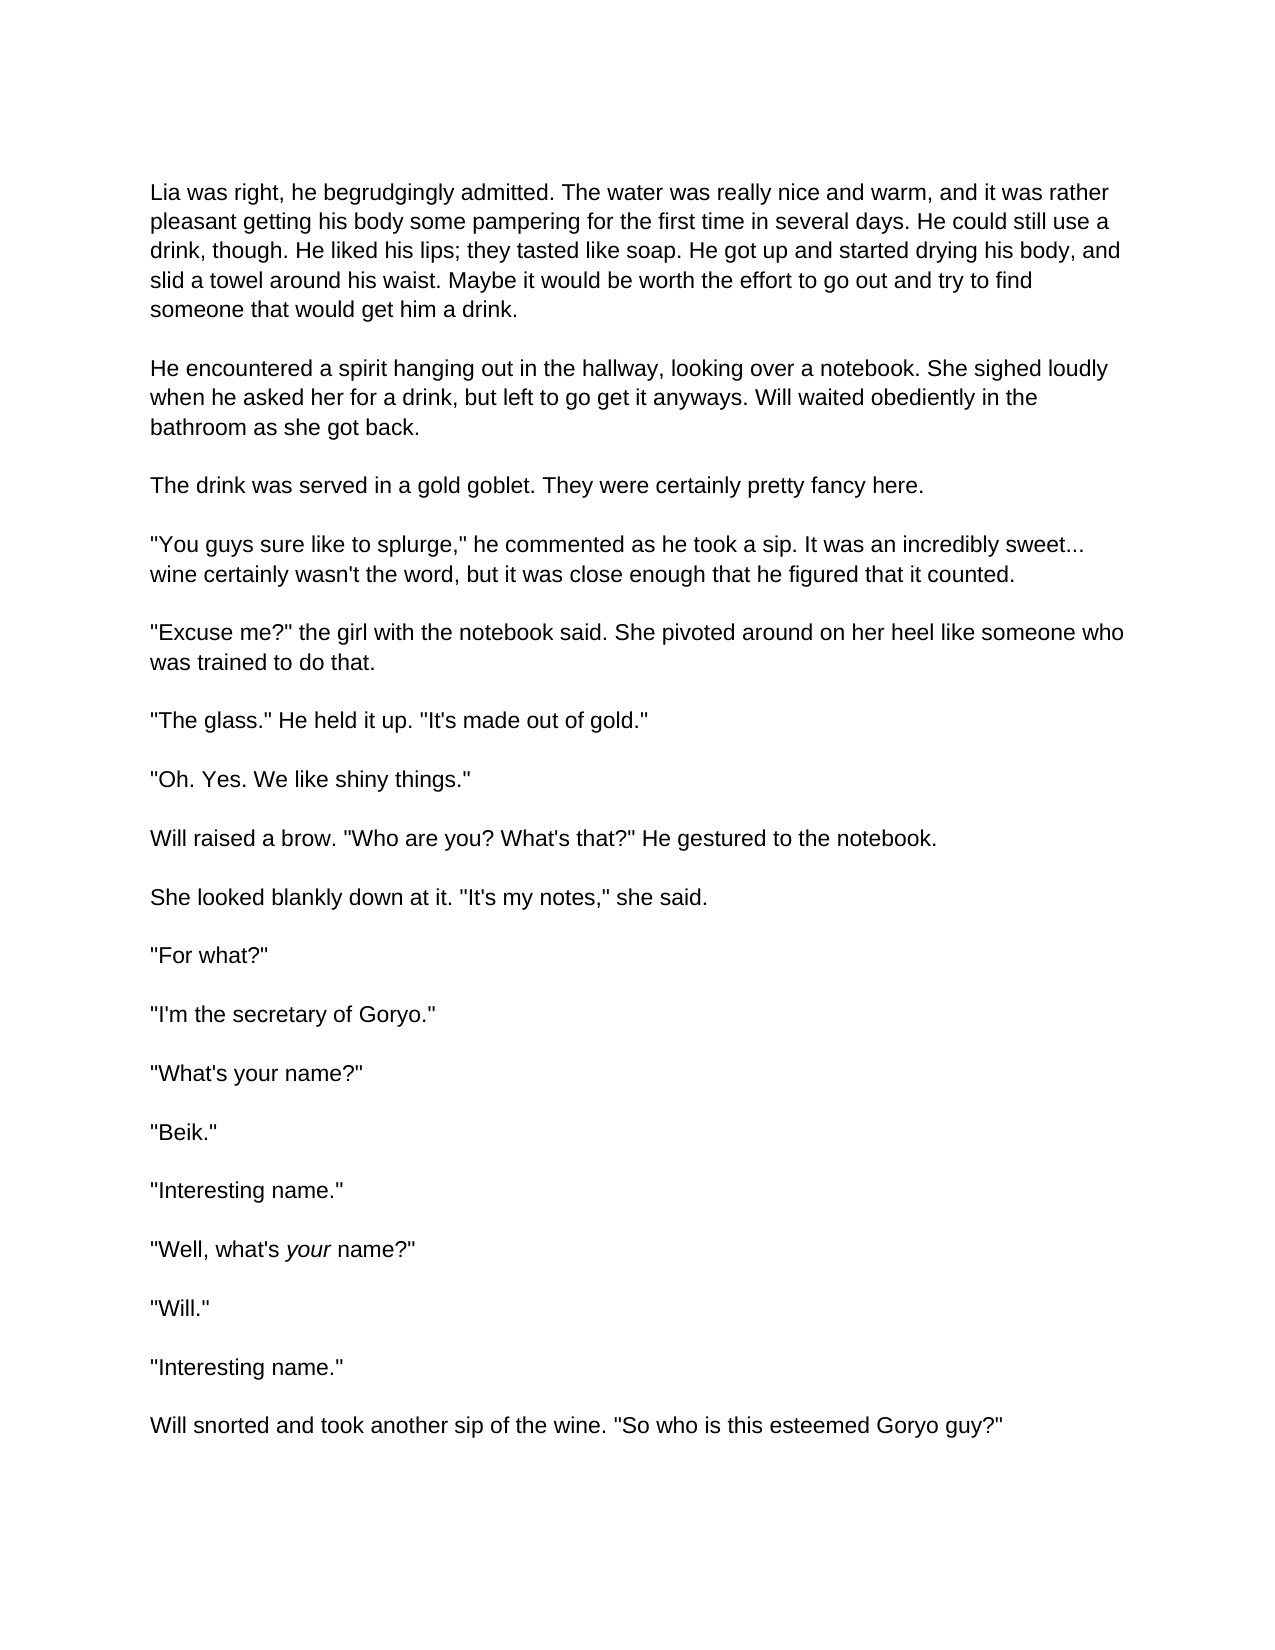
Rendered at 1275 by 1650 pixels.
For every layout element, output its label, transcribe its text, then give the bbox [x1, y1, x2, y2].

text The drink was served in a gold goblet. They were certainly pretty fancy here. [150, 473, 1125, 499]
text She looked blankly down at it. "It's my notes," she said. [150, 884, 1125, 910]
text "Well, what's your name?" [150, 1237, 1125, 1262]
text "Oh. Yes. We like shiny things." [150, 767, 1125, 792]
text "Will." [150, 1296, 1125, 1321]
text "Interesting name." [150, 1354, 1125, 1380]
text "I'm the secretary of Goryo." [150, 1002, 1125, 1027]
text Lia was right, he begrudgingly admitted. The water was really nice and warm, and it was rather pleasant getting his body some pampering for the first time in several days. He could still use a drink, though. He liked his lips; they tasted like soap. He got up and started drying his body, and slid a towel around his waist. Maybe it would be worth the effort to go out and try to find someone that would get him a drink. [150, 179, 1125, 322]
text "Interesting name." [150, 1178, 1125, 1204]
text Will snorted and took another sip of the wine. "So who is this esteemed Goryo guy?" [150, 1413, 1125, 1439]
text "You guys sure like to splurge," he commented as he took a sip. It was an incredibly sweet... wine certainly wasn't the word, but it was close enough that he figured that it counted. [150, 532, 1125, 587]
text He encountered a spirit hanging out in the hallway, looking over a notebook. She sighed loudly when he asked her for a drink, but left to go get it anyways. Will waited obediently in the bathroom as she got back. [150, 356, 1125, 440]
text "Beik." [150, 1119, 1125, 1145]
text "What's your name?" [150, 1061, 1125, 1086]
text "The glass." He held it up. "It's made out of gold." [150, 708, 1125, 734]
text "Excuse me?" the girl with the notebook said. She pivoted around on her heel like someone who was trained to do that. [150, 620, 1125, 675]
text "For what?" [150, 943, 1125, 969]
text Will raised a brow. "Who are you? What's that?" He gestured to the notebook. [150, 826, 1125, 851]
